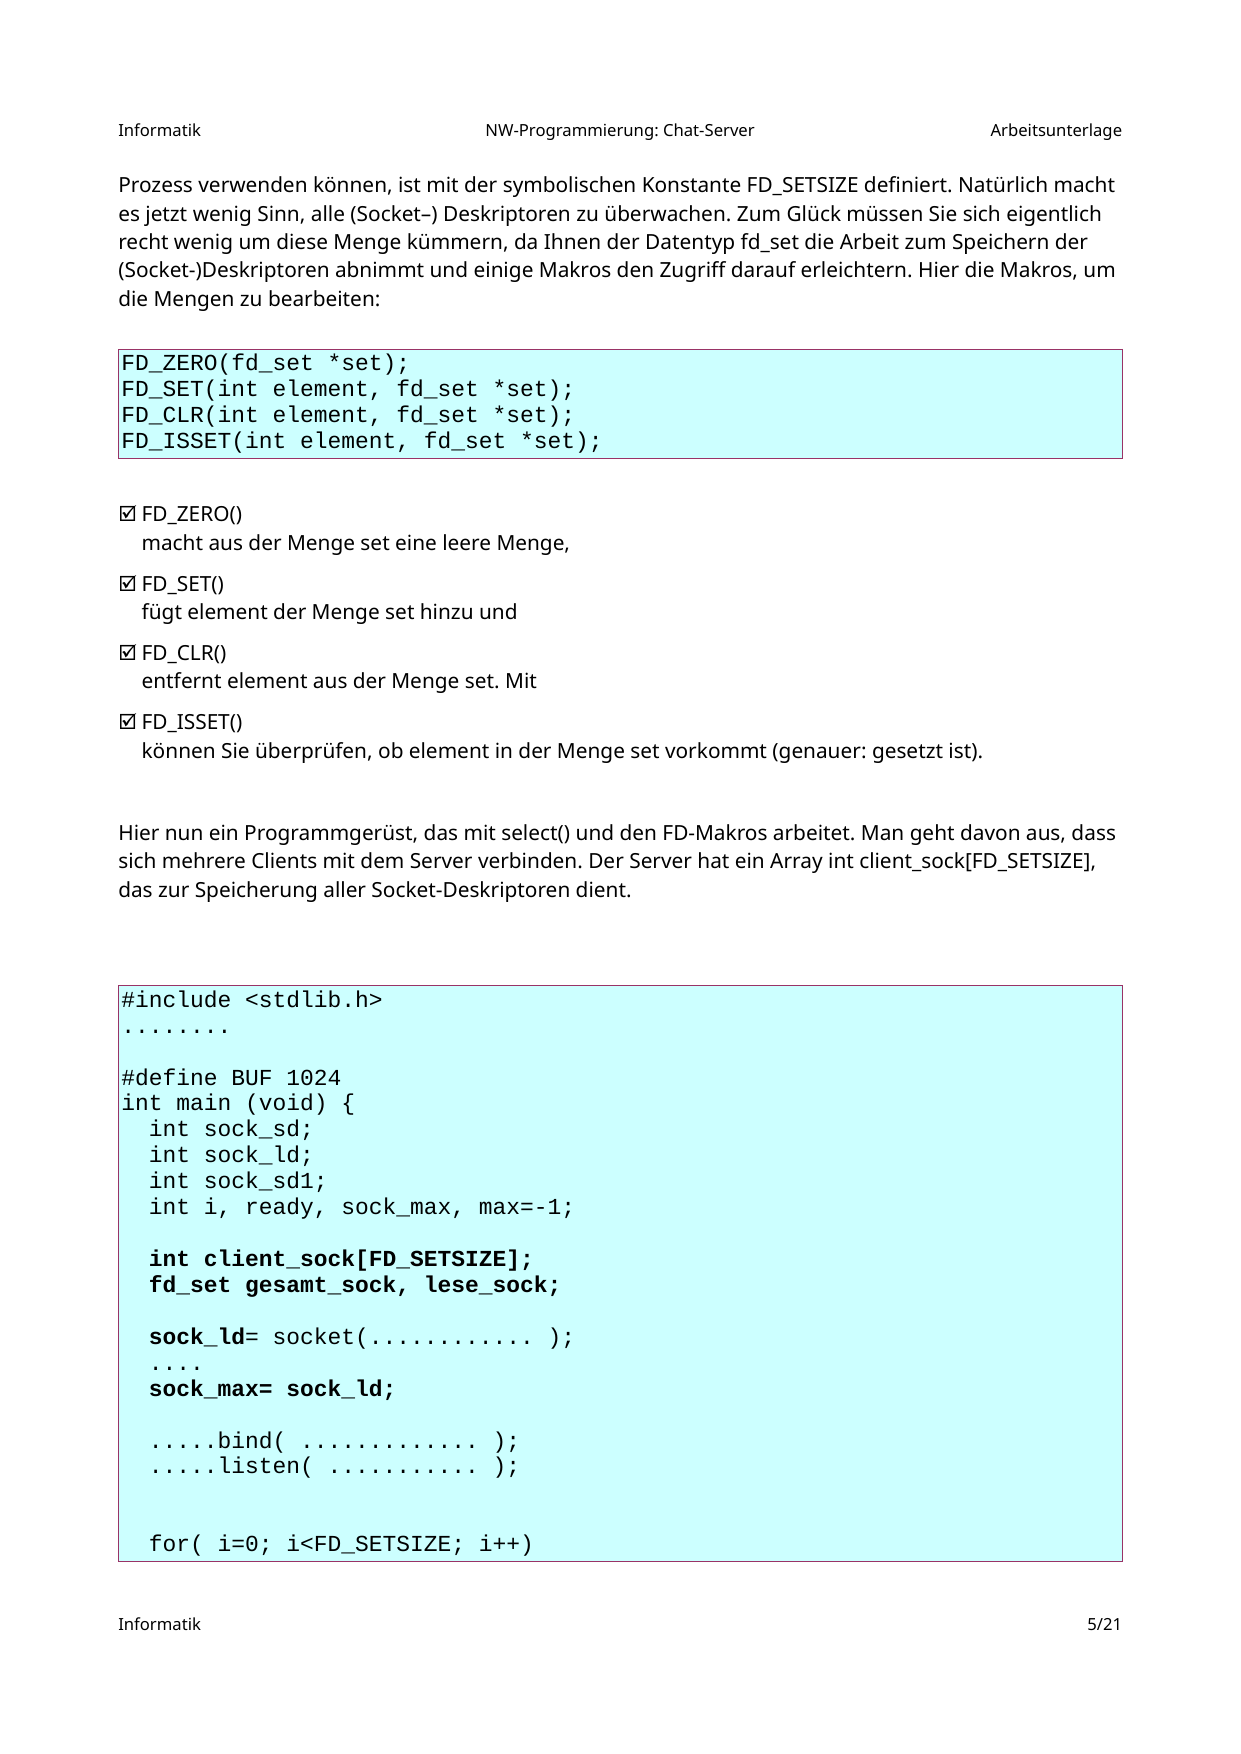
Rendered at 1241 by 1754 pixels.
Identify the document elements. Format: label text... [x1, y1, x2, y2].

text int client_sock[FD_SETSIZE]; [119, 1244, 1122, 1270]
text FD_SET(int element, fd_set *set); [119, 374, 1122, 401]
text sock_ld= socket(............ ); .... sock_max= sock_ld; [119, 1322, 1122, 1426]
text int sock_ld; [119, 1141, 1122, 1167]
text #define BUF 1024 [119, 1063, 1122, 1089]
text int sock_sd; [119, 1115, 1122, 1141]
text ........ [119, 1011, 1122, 1037]
text for( i=0; i<FD_SETSIZE; i++) [119, 1530, 1122, 1561]
text .....listen( ........... ); [119, 1452, 1122, 1478]
list FD_CLR() entfernt element aus der Menge set. Mit [118, 638, 1122, 695]
text Hier nun ein Programmgerüst, das mit select() und den FD-Makros arbeitet. Man geht davon aus, dass sich mehrere Clients mit dem Server verbinden. Der Server hat ein Array int client_sock[FD_SETSIZE], das zur Speicherung aller Socket-Deskriptoren dient. [118, 818, 1122, 903]
list FD_SET() fügt element der Menge set hinzu und [118, 569, 1122, 626]
list FD_ZERO() macht aus der Menge set eine leere Menge, [118, 499, 1122, 556]
text Prozess verwenden können, ist mit der symbolischen Konstante FD_SETSIZE definiert. Natürlich macht es jetzt wenig Sinn, alle (Socket–) Deskriptoren zu überwachen. Zum Glück müssen Sie sich eigentlich recht wenig um diese Menge kümmern, da Ihnen der Datentyp fd_set die Arbeit zum Speichern der (Socket-)Deskriptoren abnimmt und einige Makros den Zugriff darauf erleichtern. Hier die Makros, um die Mengen zu bearbeiten: [118, 170, 1122, 312]
text .....bind( ............. ); [119, 1426, 1122, 1452]
text int main (void) { [119, 1089, 1122, 1115]
text #include <stdlib.h> [119, 986, 1122, 1011]
text FD_ISSET(int element, fd_set *set); [119, 426, 1122, 458]
text FD_CLR(int element, fd_set *set); [119, 401, 1122, 426]
list FD_ISSET() können Sie überprüfen, ob element in der Menge set vorkommt (genauer: gesetzt ist). [118, 707, 1122, 764]
text fd_set gesamt_sock, lese_sock; [119, 1270, 1122, 1296]
text FD_ZERO(fd_set *set); [119, 350, 1122, 374]
text int i, ready, sock_max, max=-1; [119, 1192, 1122, 1218]
text int sock_sd1; [119, 1167, 1122, 1192]
